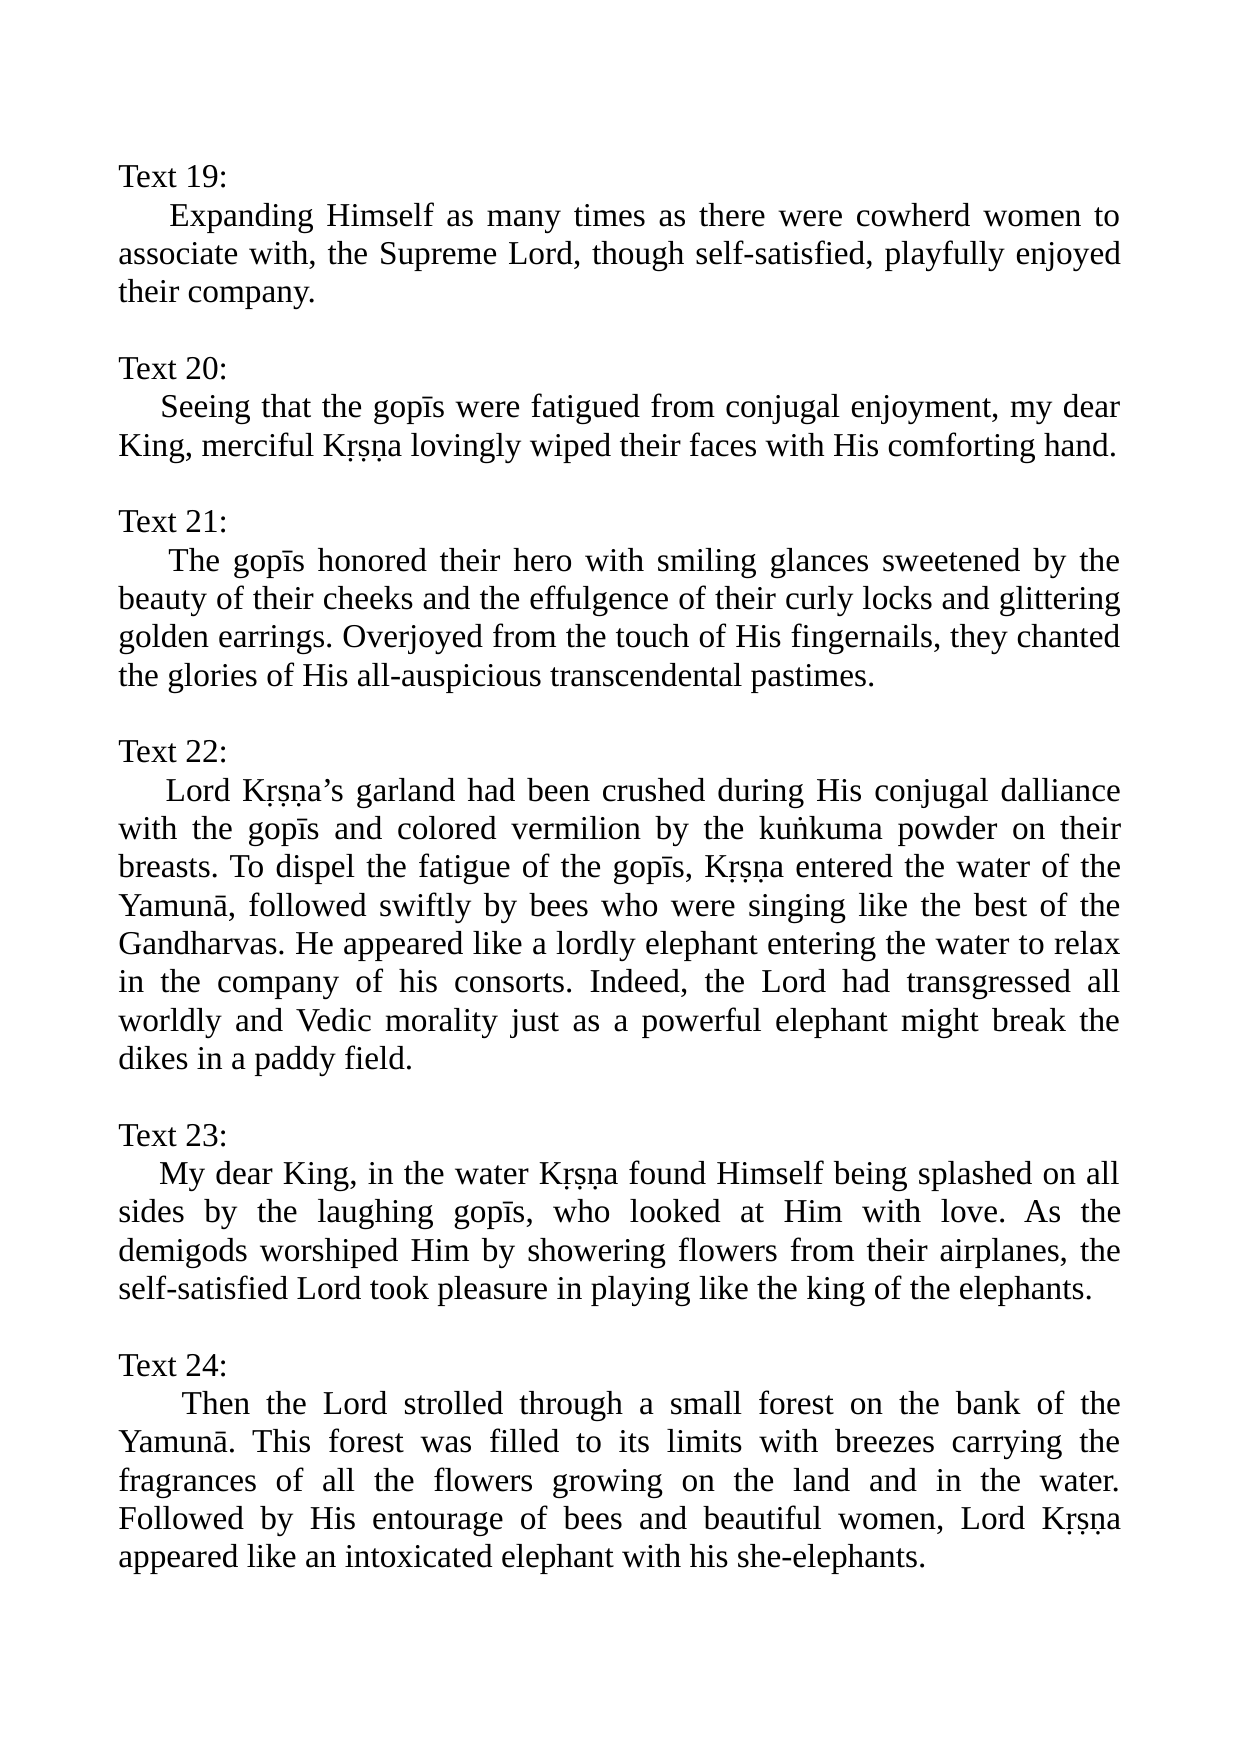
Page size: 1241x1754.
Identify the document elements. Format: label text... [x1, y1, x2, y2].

text Text 22: [118, 731, 1122, 770]
text Text 23: [118, 1115, 1122, 1153]
text Seeing that the gopīs were fatigued from conjugal enjoyment, my dear King, merciful Kṛṣṇa lovingly wiped their faces with His comforting hand. [118, 386, 1122, 463]
text Text 20: [118, 348, 1122, 386]
text My dear King, in the water Kṛṣṇa found Himself being splashed on all sides by the laughing gopīs, who looked at Him with love. As the demigods worshiped Him by showering flowers from their airplanes, the self-satisfied Lord took pleasure in playing like the king of the elephants. [118, 1153, 1122, 1306]
text Text 24: [118, 1345, 1122, 1383]
text Lord Kṛṣṇa’s garland had been crushed during His conjugal dalliance with the gopīs and colored vermilion by the kuṅkuma powder on their breasts. To dispel the fatigue of the gopīs, Kṛṣṇa entered the water of the Yamunā, followed swiftly by bees who were singing like the best of the Gandharvas. He appeared like a lordly elephant entering the water to relax in the company of his consorts. Indeed, the Lord had transgressed all worldly and Vedic morality just as a powerful elephant might break the dikes in a paddy field. [118, 770, 1122, 1076]
text Expanding Himself as many times as there were cowherd women to associate with, the Supreme Lord, though self-satisfied, playfully enjoyed their company. [118, 195, 1122, 310]
text Then the Lord strolled through a small forest on the bank of the Yamunā. This forest was filled to its limits with breezes carrying the fragrances of all the flowers growing on the land and in the water. Followed by His entourage of bees and beautiful women, Lord Kṛṣṇa appeared like an intoxicated elephant with his she-elephants. [118, 1383, 1122, 1575]
text Text 21: [118, 501, 1122, 540]
text The gopīs honored their hero with smiling glances sweetened by the beauty of their cheeks and the effulgence of their curly locks and glittering golden earrings. Overjoyed from the touch of His fingernails, they chanted the glories of His all-auspicious transcendental pastimes. [118, 540, 1122, 693]
text Text 19: [118, 156, 1122, 195]
